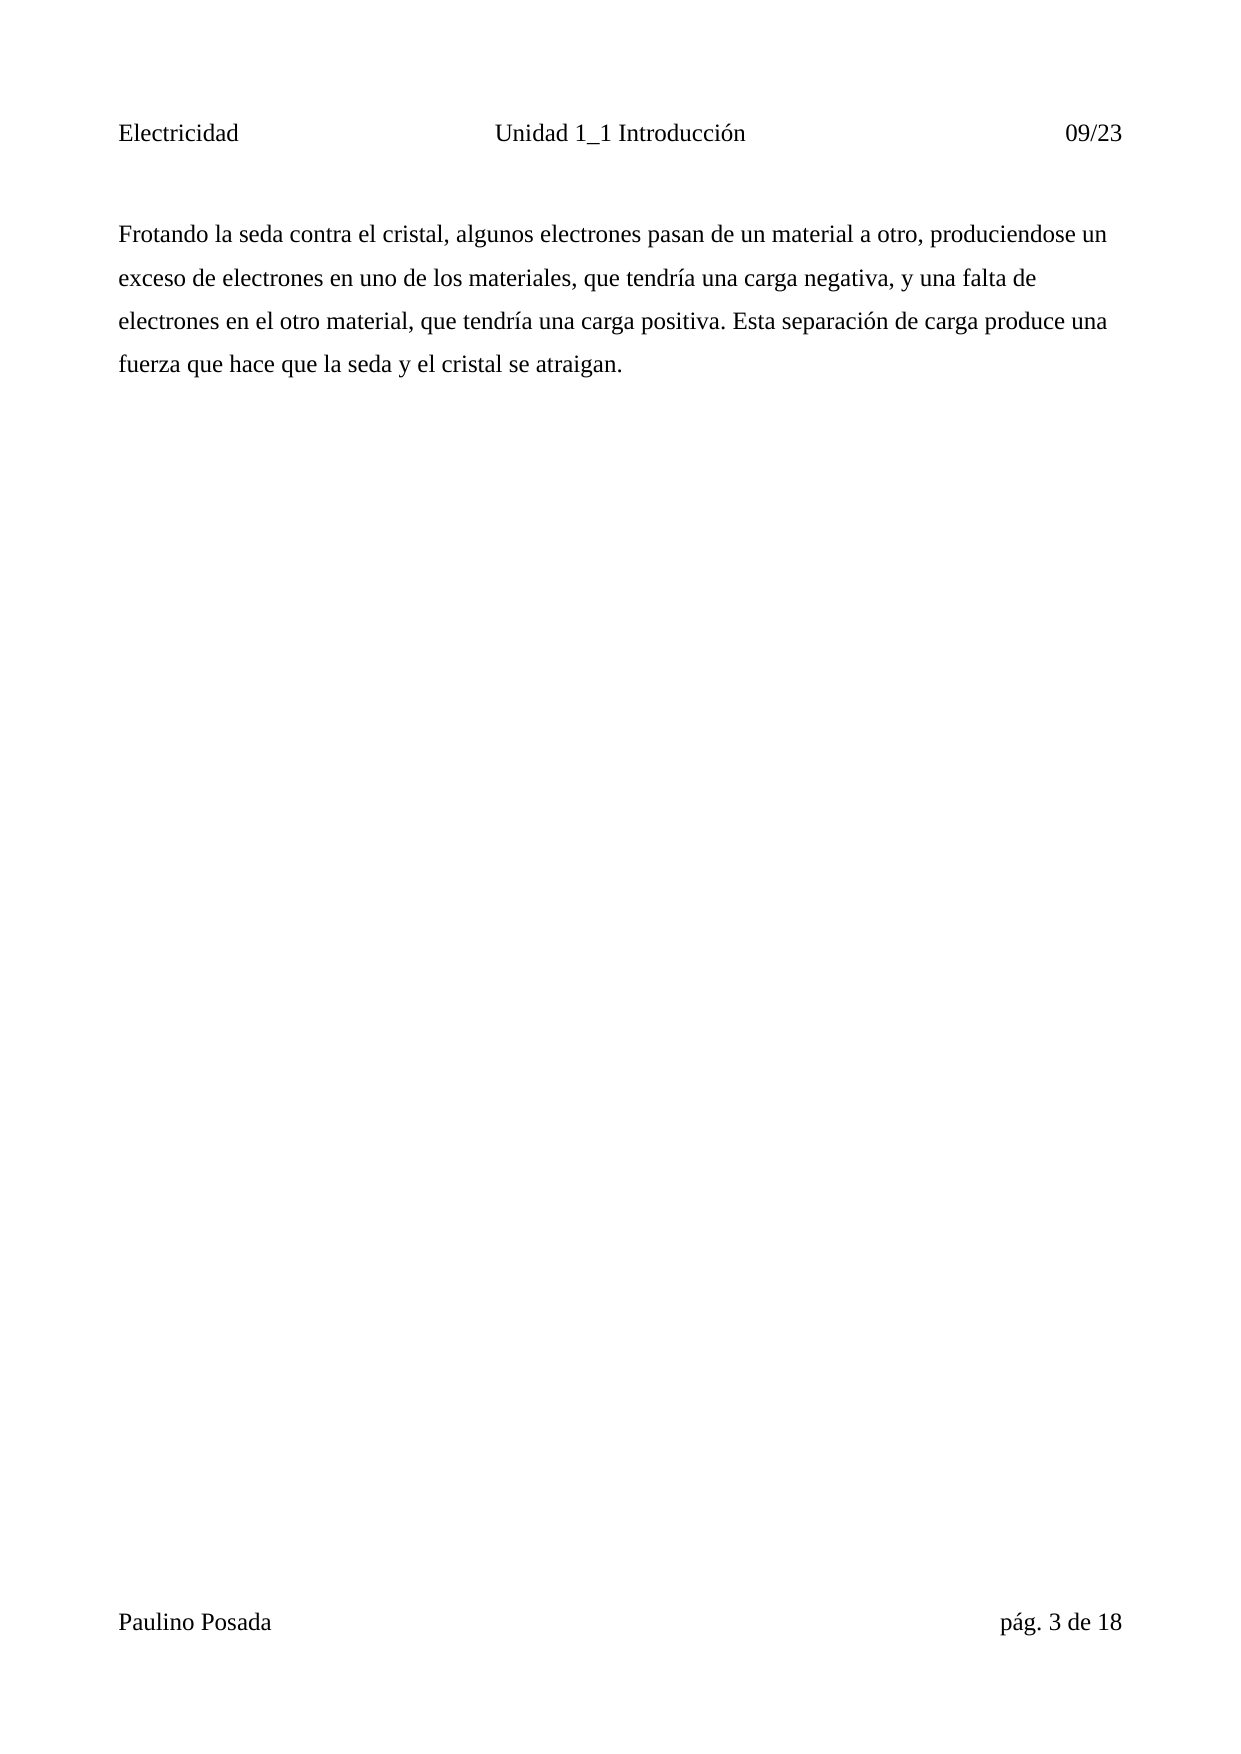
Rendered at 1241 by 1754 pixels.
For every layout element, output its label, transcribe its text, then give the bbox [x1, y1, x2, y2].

text Frotando la seda contra el cristal, algunos electrones pasan de un material a otro, produciendose un exceso de electrones en uno de los materiales, que tendría una carga negativa, y una falta de electrones en el otro material, que tendría una carga positiva. Esta separación de carga produce una fuerza que hace que la seda y el cristal se atraigan. [118, 219, 1122, 378]
